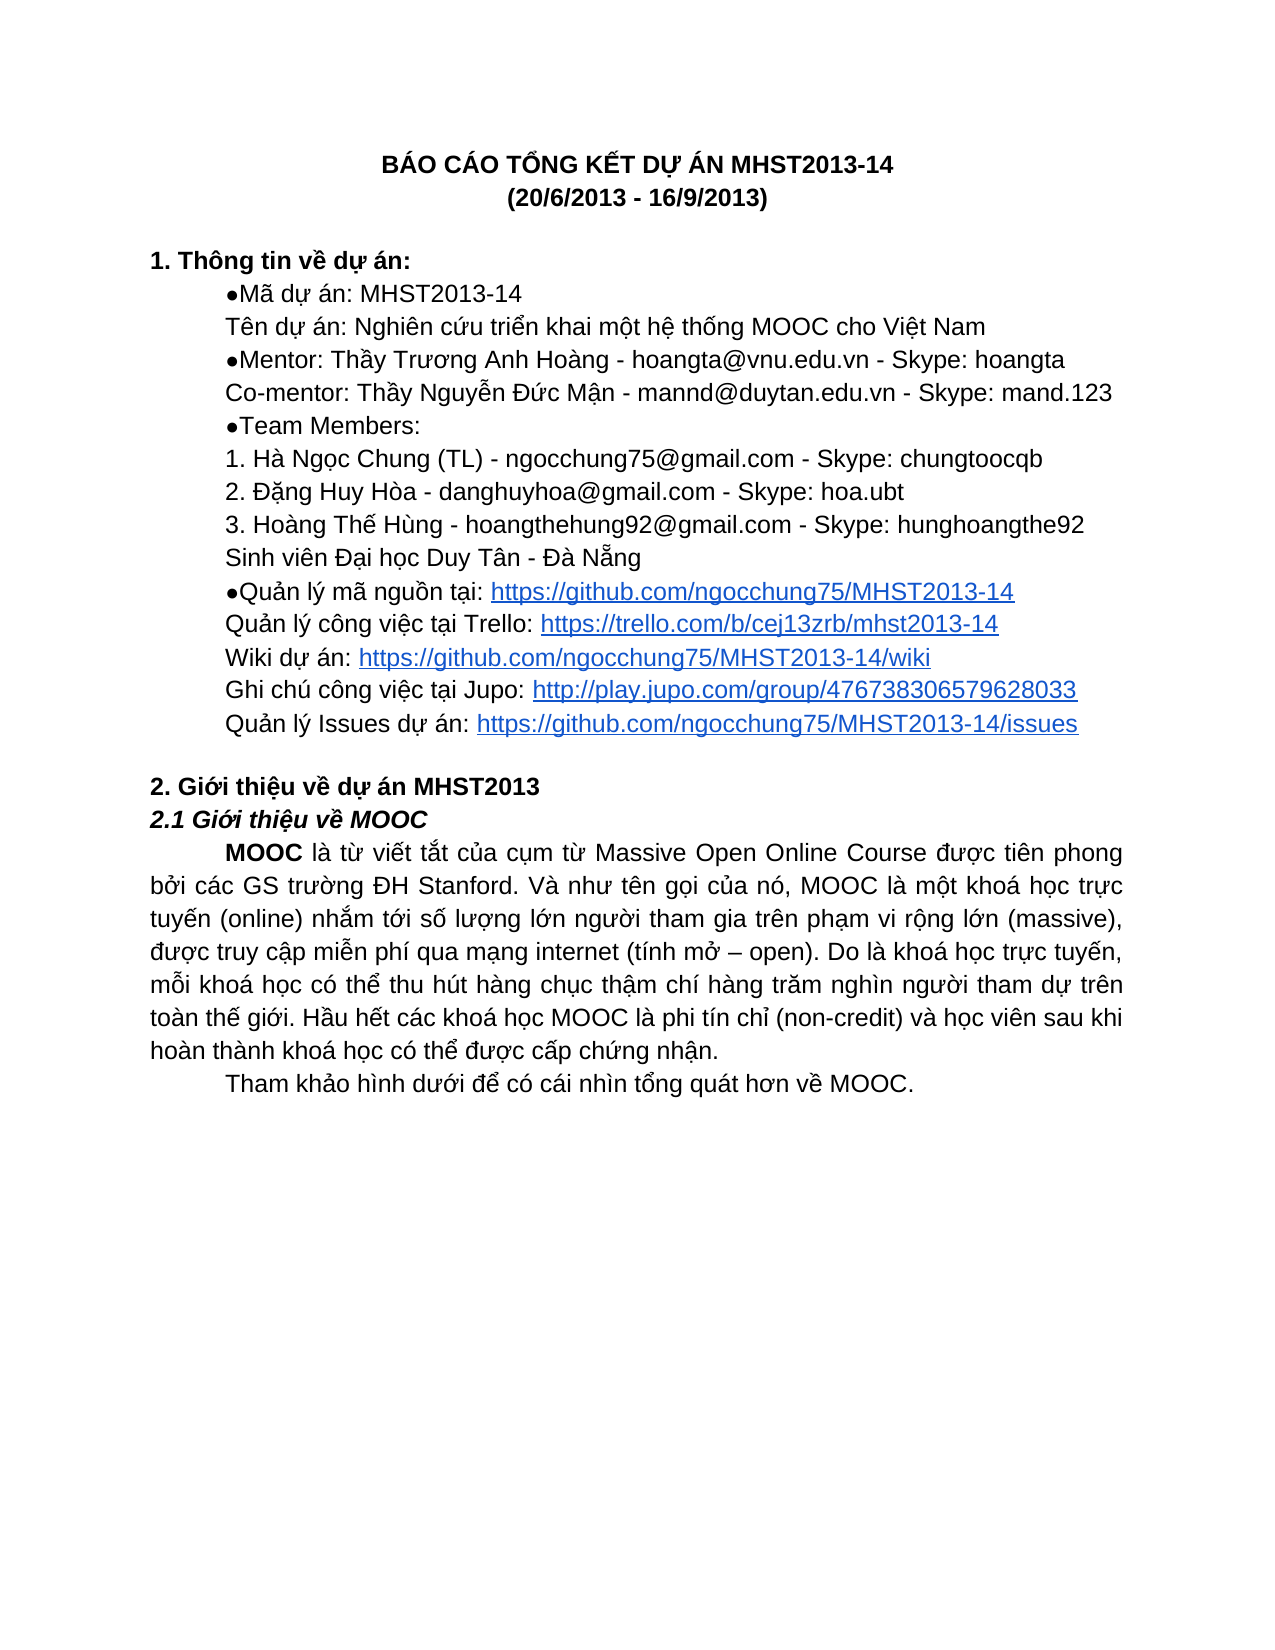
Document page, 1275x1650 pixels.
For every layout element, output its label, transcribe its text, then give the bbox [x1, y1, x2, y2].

text MOOC là từ viết tắt của cụm từ Massive Open Online Course được tiên phong bởi các GS trường ĐH Stanford. Và như tên gọi của nó, MOOC là một khoá học trực tuyến (online) nhắm tới số lượng lớn người tham gia trên phạm vi rộng lớn (massive), được truy cập miễn phí qua mạng internet (tính mở – open). Do là khoá học trực tuyến, mỗi khoá học có thể thu hút hàng chục thậm chí hàng trăm nghìn người tham dự trên toàn thế giới. Hầu hết các khoá học MOOC là phi tín chỉ (non-credit) và học viên sau khi hoàn thành khoá học có thể được cấp chứng nhận. [150, 838, 1125, 1065]
text 2.1 Giới thiệu về MOOC [150, 805, 1125, 833]
text Tham khảo hình dưới để có cái nhìn tổng quát hơn về MOOC. [150, 1069, 1125, 1098]
list Mentor: Thầy Trương Anh Hoàng - hoangta@vnu.edu.vn - Skype: hoangta [113, 345, 1125, 374]
text Wiki dự án: https://github.com/ngocchung75/MHST2013-14/wiki [150, 642, 1125, 671]
text Quản lý Issues dự án: https://github.com/ngocchung75/MHST2013-14/issues [150, 708, 1125, 737]
text (20/6/2013 - 16/9/2013) [150, 183, 1125, 212]
text BÁO CÁO TỔNG KẾT DỰ ÁN MHST2013-14 [150, 150, 1125, 179]
list Quản lý mã nguồn tại: https://github.com/ngocchung75/MHST2013-14 [113, 576, 1125, 605]
text 3. Hoàng Thế Hùng - hoangthehung92@gmail.com - Skype: hunghoangthe92 [150, 510, 1125, 539]
text 2. Giới thiệu về dự án MHST2013 [150, 772, 1125, 801]
text 1. Hà Ngọc Chung (TL) - ngocchung75@gmail.com - Skype: chungtoocqb [150, 444, 1125, 473]
text 1. Thông tin về dự án: [150, 246, 1125, 275]
text Co-mentor: Thầy Nguyễn Đức Mận - mannd@duytan.edu.vn - Skype: mand.123 [150, 378, 1125, 407]
text Tên dự án: Nghiên cứu triển khai một hệ thống MOOC cho Việt Nam [150, 312, 1125, 341]
list Mã dự án: MHST2013-14 [113, 279, 1125, 308]
list Team Members: [113, 411, 1125, 440]
text 2. Đặng Huy Hòa - danghuyhoa@gmail.com - Skype: hoa.ubt [150, 477, 1125, 506]
text Ghi chú công việc tại Jupo: http://play.jupo.com/group/476738306579628033 [150, 676, 1125, 704]
text Quản lý công việc tại Trello: https://trello.com/b/cej13zrb/mhst2013-14 [150, 609, 1125, 638]
text Sinh viên Đại học Duy Tân - Đà Nẵng [150, 543, 1125, 572]
